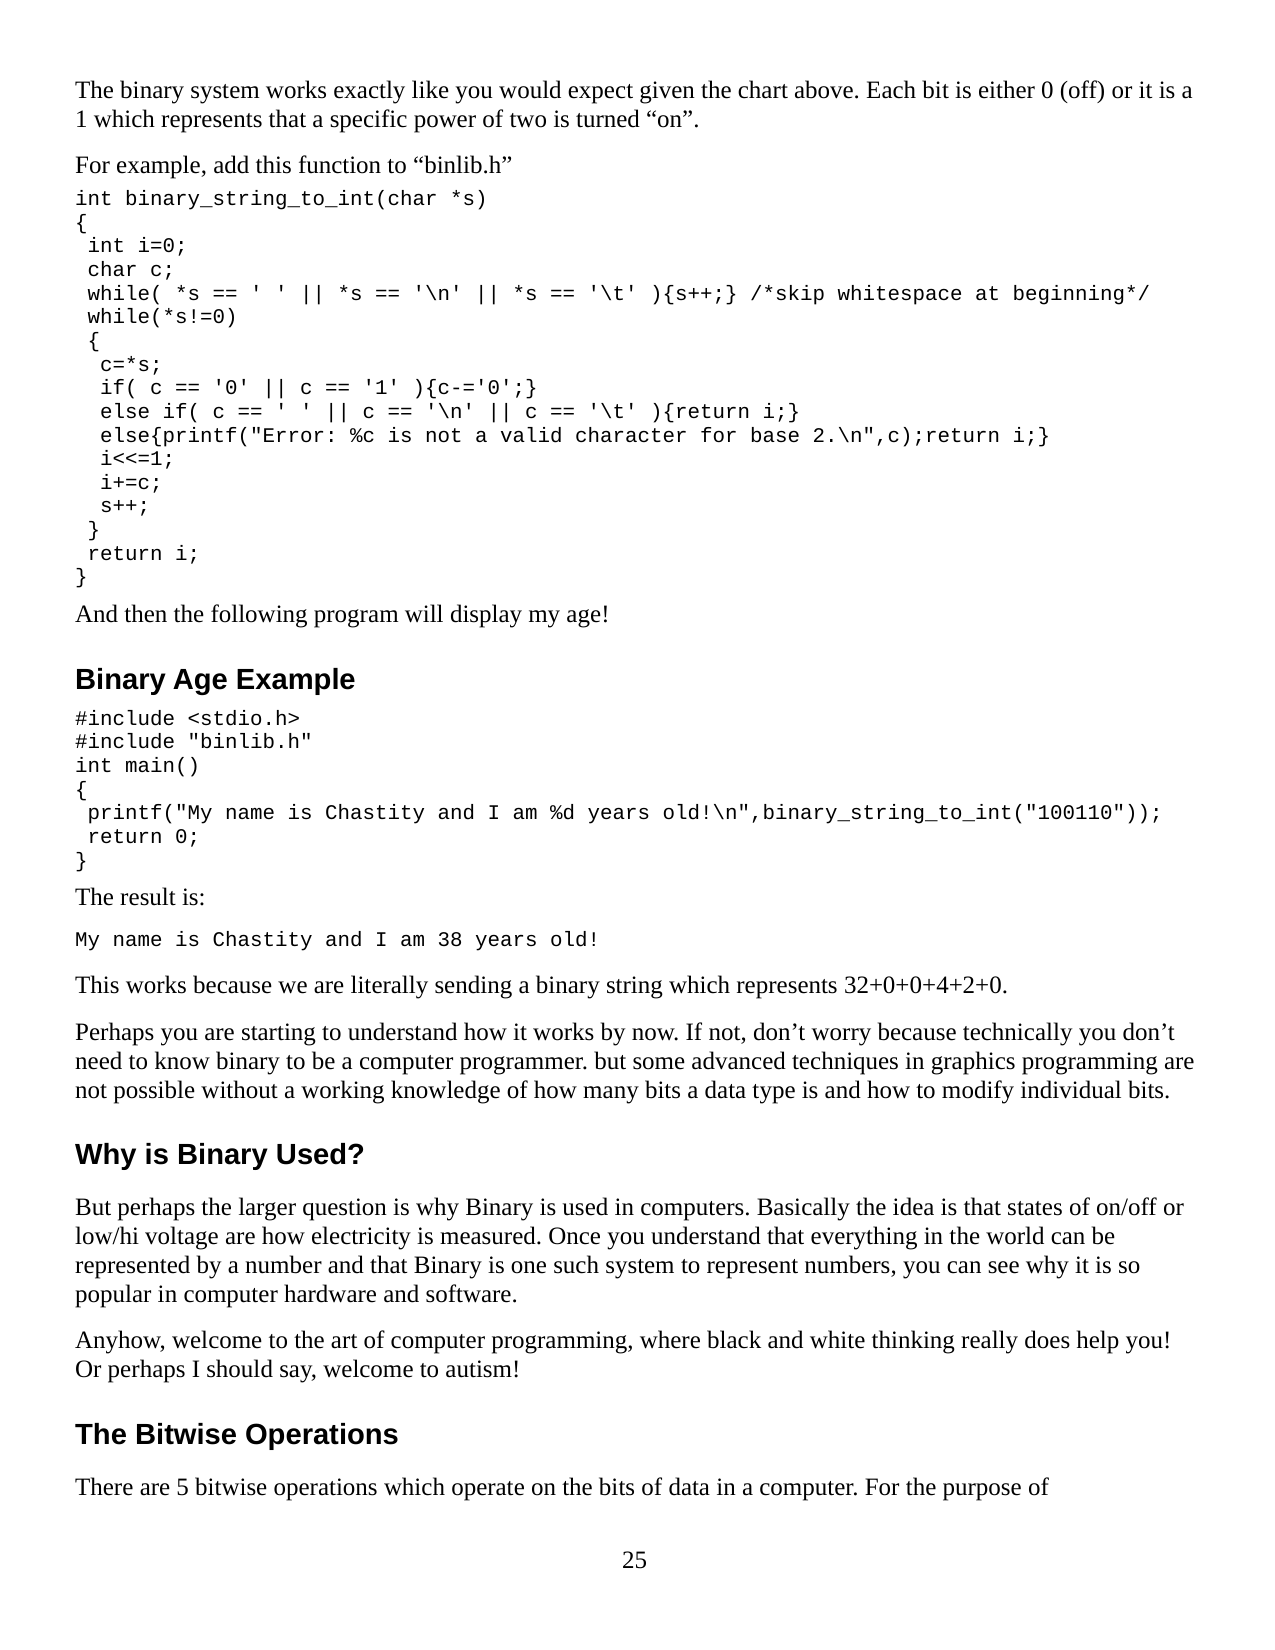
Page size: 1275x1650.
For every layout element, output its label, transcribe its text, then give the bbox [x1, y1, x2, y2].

text else{printf("Error: %c is not a valid character for base 2.\n",c);return i;} [75, 424, 1200, 448]
text i<<=1; [75, 448, 1200, 472]
text else if( c == ' ' || c == '\n' || c == '\t' ){return i;} [75, 401, 1200, 424]
text int binary_string_to_int(char *s) [75, 188, 1200, 212]
text And then the following program will display my age! [75, 599, 1200, 628]
text } [75, 519, 1200, 543]
text There are 5 bitwise operations which operate on the bits of data in a computer. For the purpose of [75, 1472, 1200, 1501]
text { [75, 212, 1200, 235]
text The result is: [75, 882, 1200, 911]
text char c; [75, 259, 1200, 283]
text Perhaps you are starting to understand how it works by now. If not, don’t worry because technically you don’t need to know binary to be a computer programmer. but some advanced techniques in graphics programming are not possible without a working knowledge of how many bits a data type is and how to modify individual bits. [75, 1017, 1200, 1103]
text #include "binlib.h" [75, 731, 1200, 755]
text i+=c; [75, 472, 1200, 496]
text This works because we are literally sending a binary string which represents 32+0+0+4+2+0. [75, 971, 1200, 999]
text printf("My name is Chastity and I am %d years old!\n",binary_string_to_int("100110")); [75, 802, 1200, 826]
text } [75, 850, 1200, 873]
text return i; [75, 543, 1200, 566]
subtitle Binary Age Example [75, 662, 1200, 695]
text s++; [75, 496, 1200, 519]
text int i=0; [75, 235, 1200, 259]
text while( *s == ' ' || *s == '\n' || *s == '\t' ){s++;} /*skip whitespace at beginning*/ [75, 283, 1200, 306]
text Anyhow, welcome to the art of computer programming, where black and white thinking really does help you! Or perhaps I should say, welcome to autism! [75, 1325, 1200, 1383]
text if( c == '0' || c == '1' ){c-='0';} [75, 377, 1200, 401]
text But perhaps the larger question is why Binary is used in computers. Basically the idea is that states of on/off or low/hi voltage are how electricity is measured. Once you understand that everything in the world can be represented by a number and that Binary is one such system to represent numbers, you can see why it is so popular in computer hardware and software. [75, 1192, 1200, 1307]
text } [75, 566, 1200, 590]
text int main() [75, 755, 1200, 779]
text My name is Chastity and I am 38 years old! [75, 929, 1200, 953]
subtitle The Bitwise Operations [75, 1417, 1200, 1450]
text while(*s!=0) [75, 306, 1200, 330]
text { [75, 330, 1200, 354]
subtitle Why is Binary Used? [75, 1137, 1200, 1171]
text The binary system works exactly like you would expect given the chart above. Each bit is either 0 (off) or it is a 1 which represents that a specific power of two is turned “on”. [75, 75, 1200, 132]
text c=*s; [75, 354, 1200, 377]
text { [75, 779, 1200, 802]
text return 0; [75, 826, 1200, 850]
text For example, add this function to “binlib.h” [75, 150, 1200, 179]
text #include <stdio.h> [75, 708, 1200, 731]
